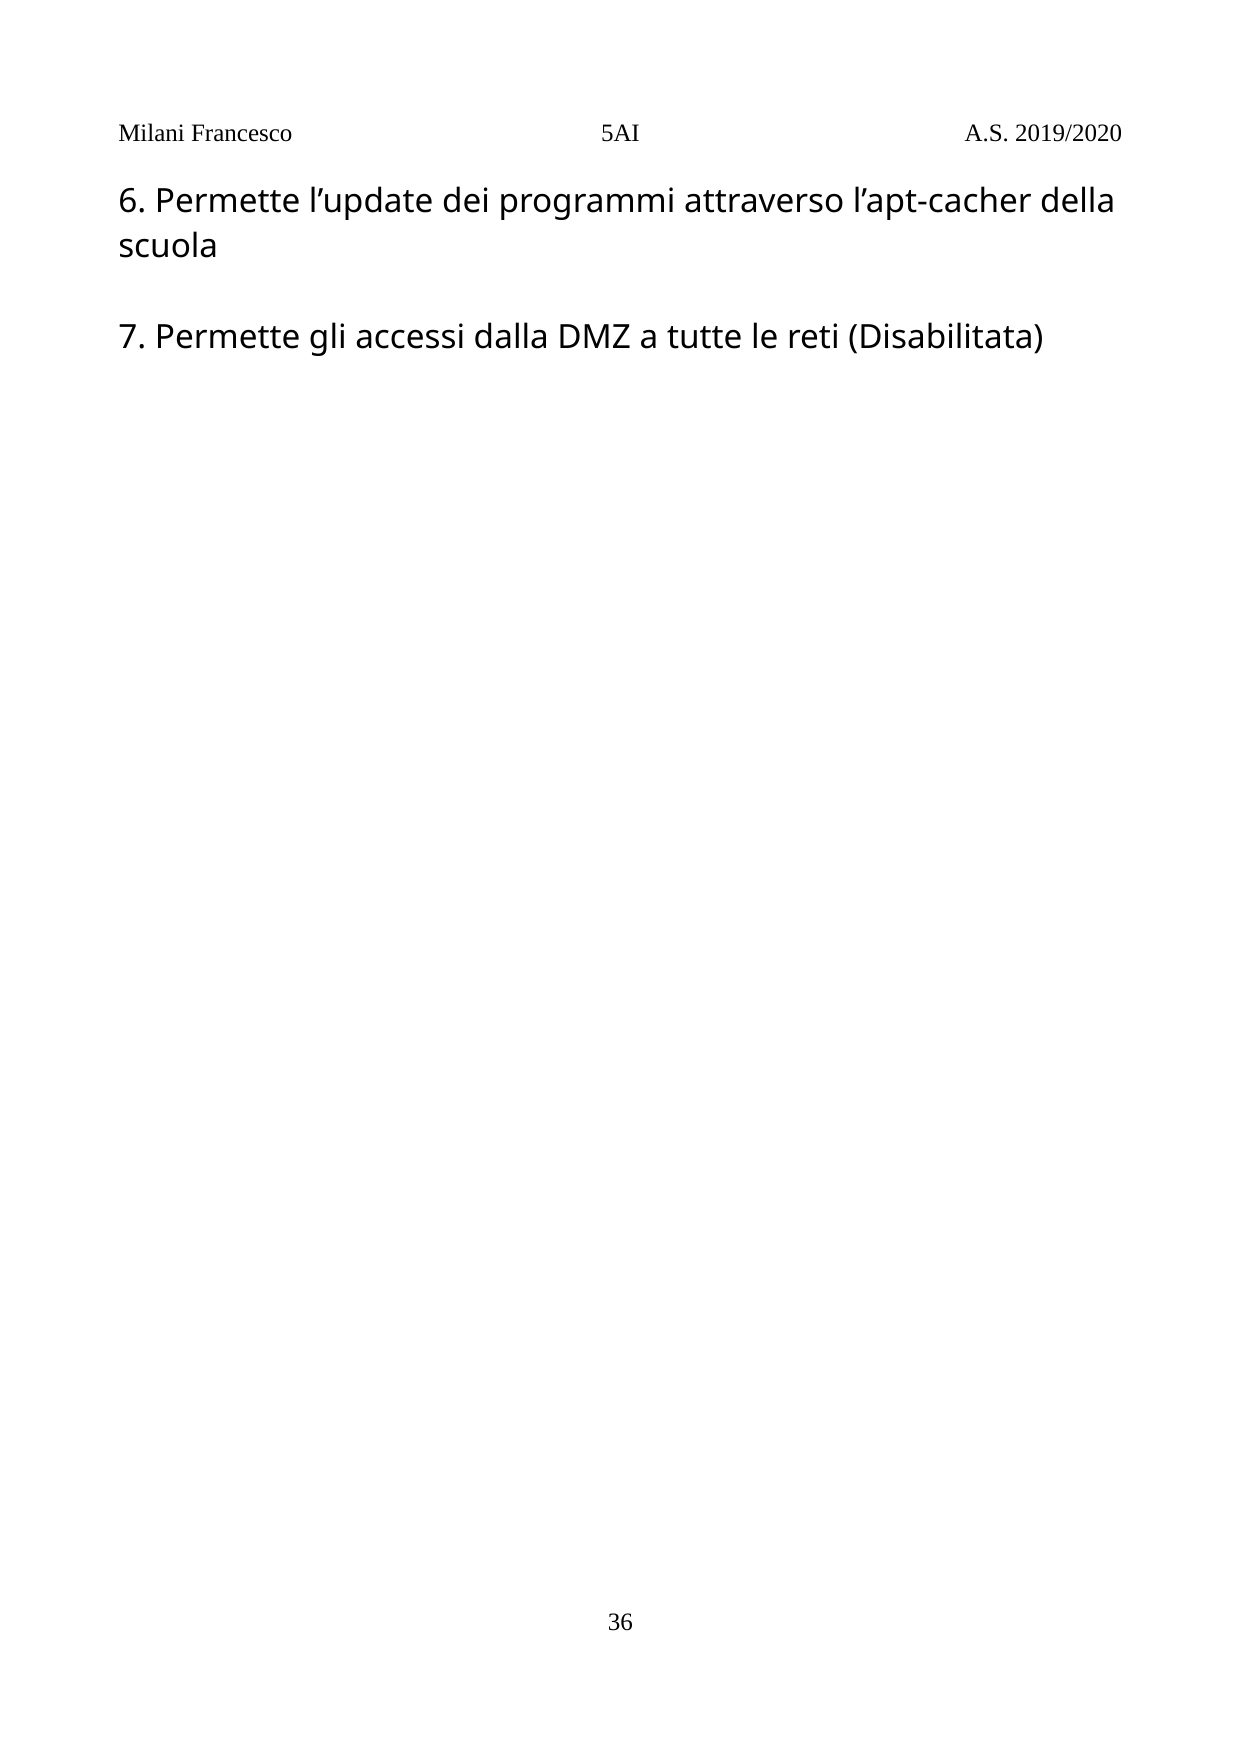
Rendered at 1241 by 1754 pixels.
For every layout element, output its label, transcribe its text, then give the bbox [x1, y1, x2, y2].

text 6. Permette l’update dei programmi attraverso l’apt-cacher della scuola [118, 176, 1122, 267]
text 7. Permette gli accessi dalla DMZ a tutte le reti (Disabilitata) [118, 313, 1122, 358]
